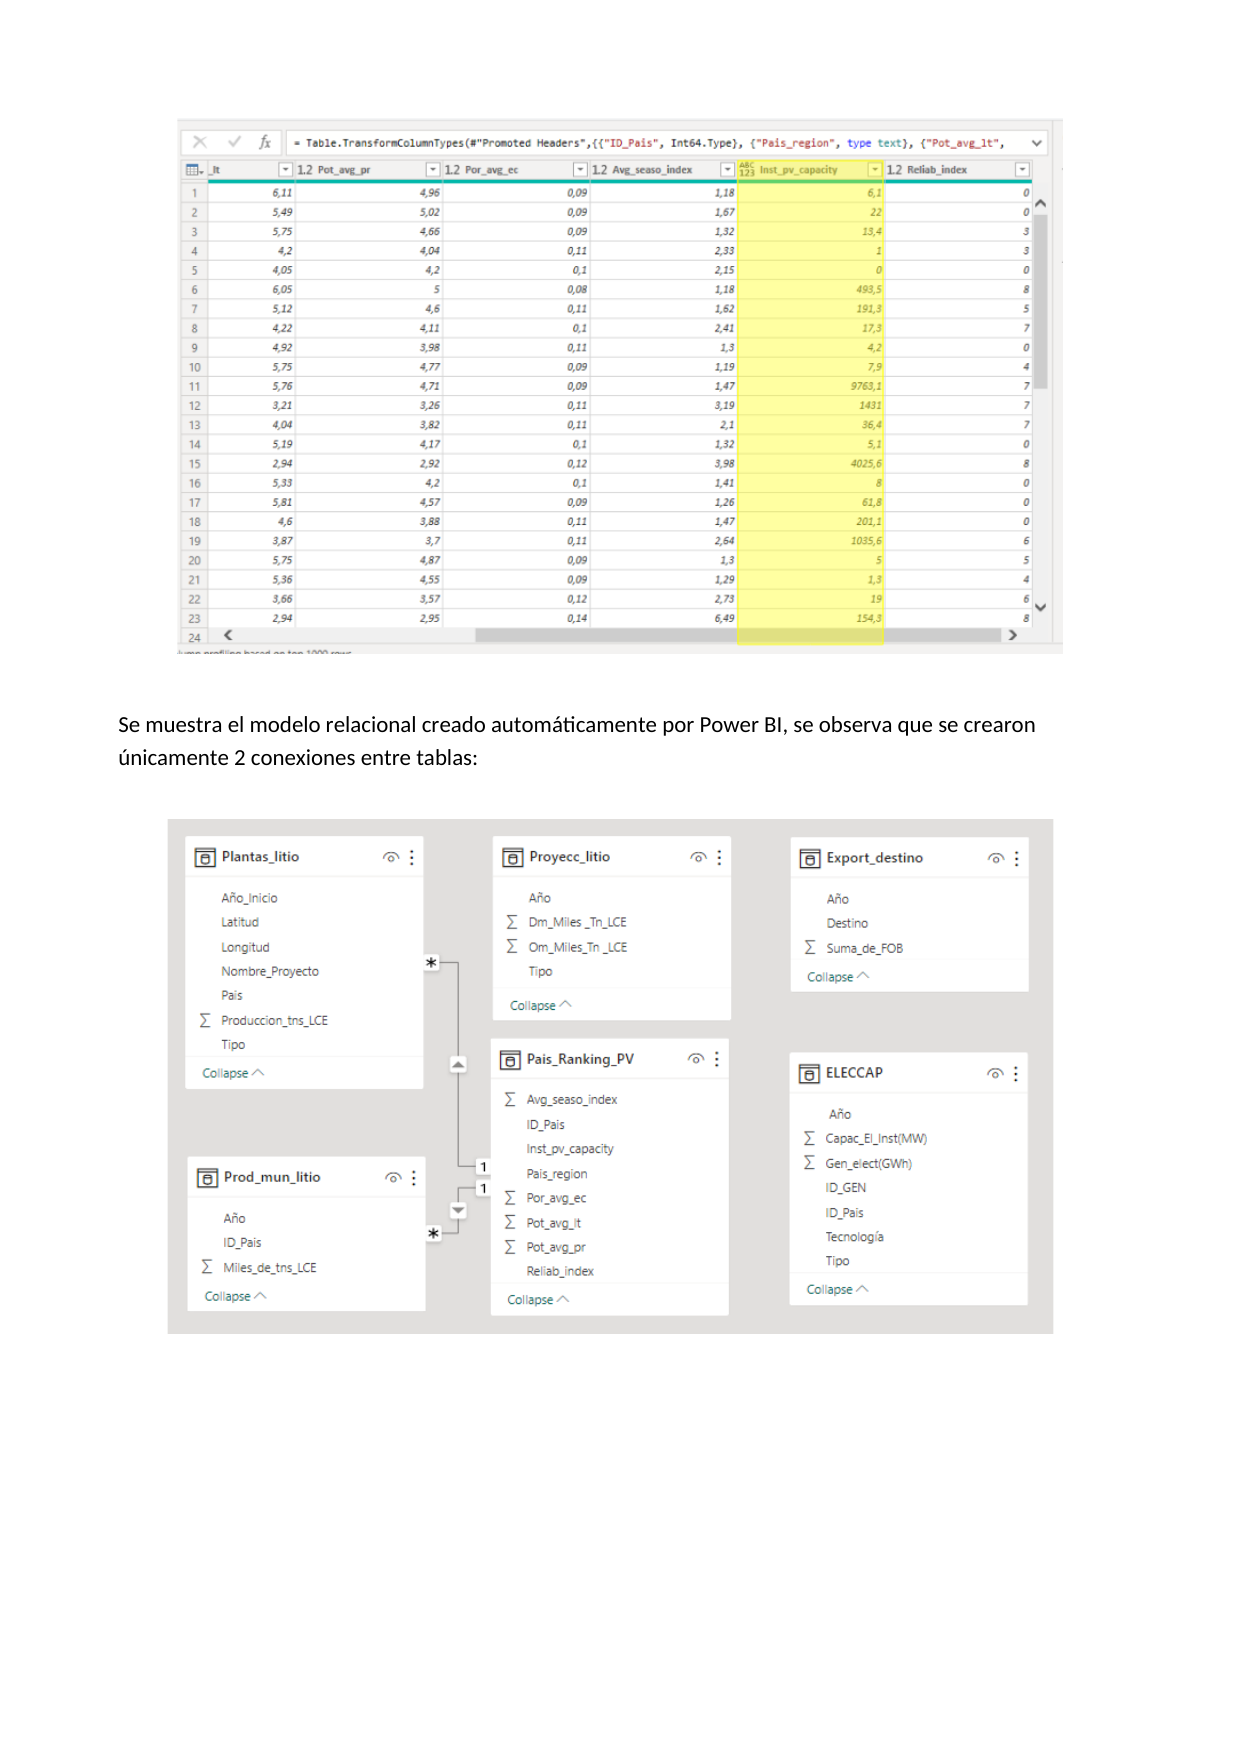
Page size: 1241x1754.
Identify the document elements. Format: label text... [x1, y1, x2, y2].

text Se muestra el modelo relacional creado automáticamente por Power BI, se observa que se crearon únicamente 2 conexiones entre tablas: [118, 711, 1122, 771]
picture [177, 118, 1063, 654]
